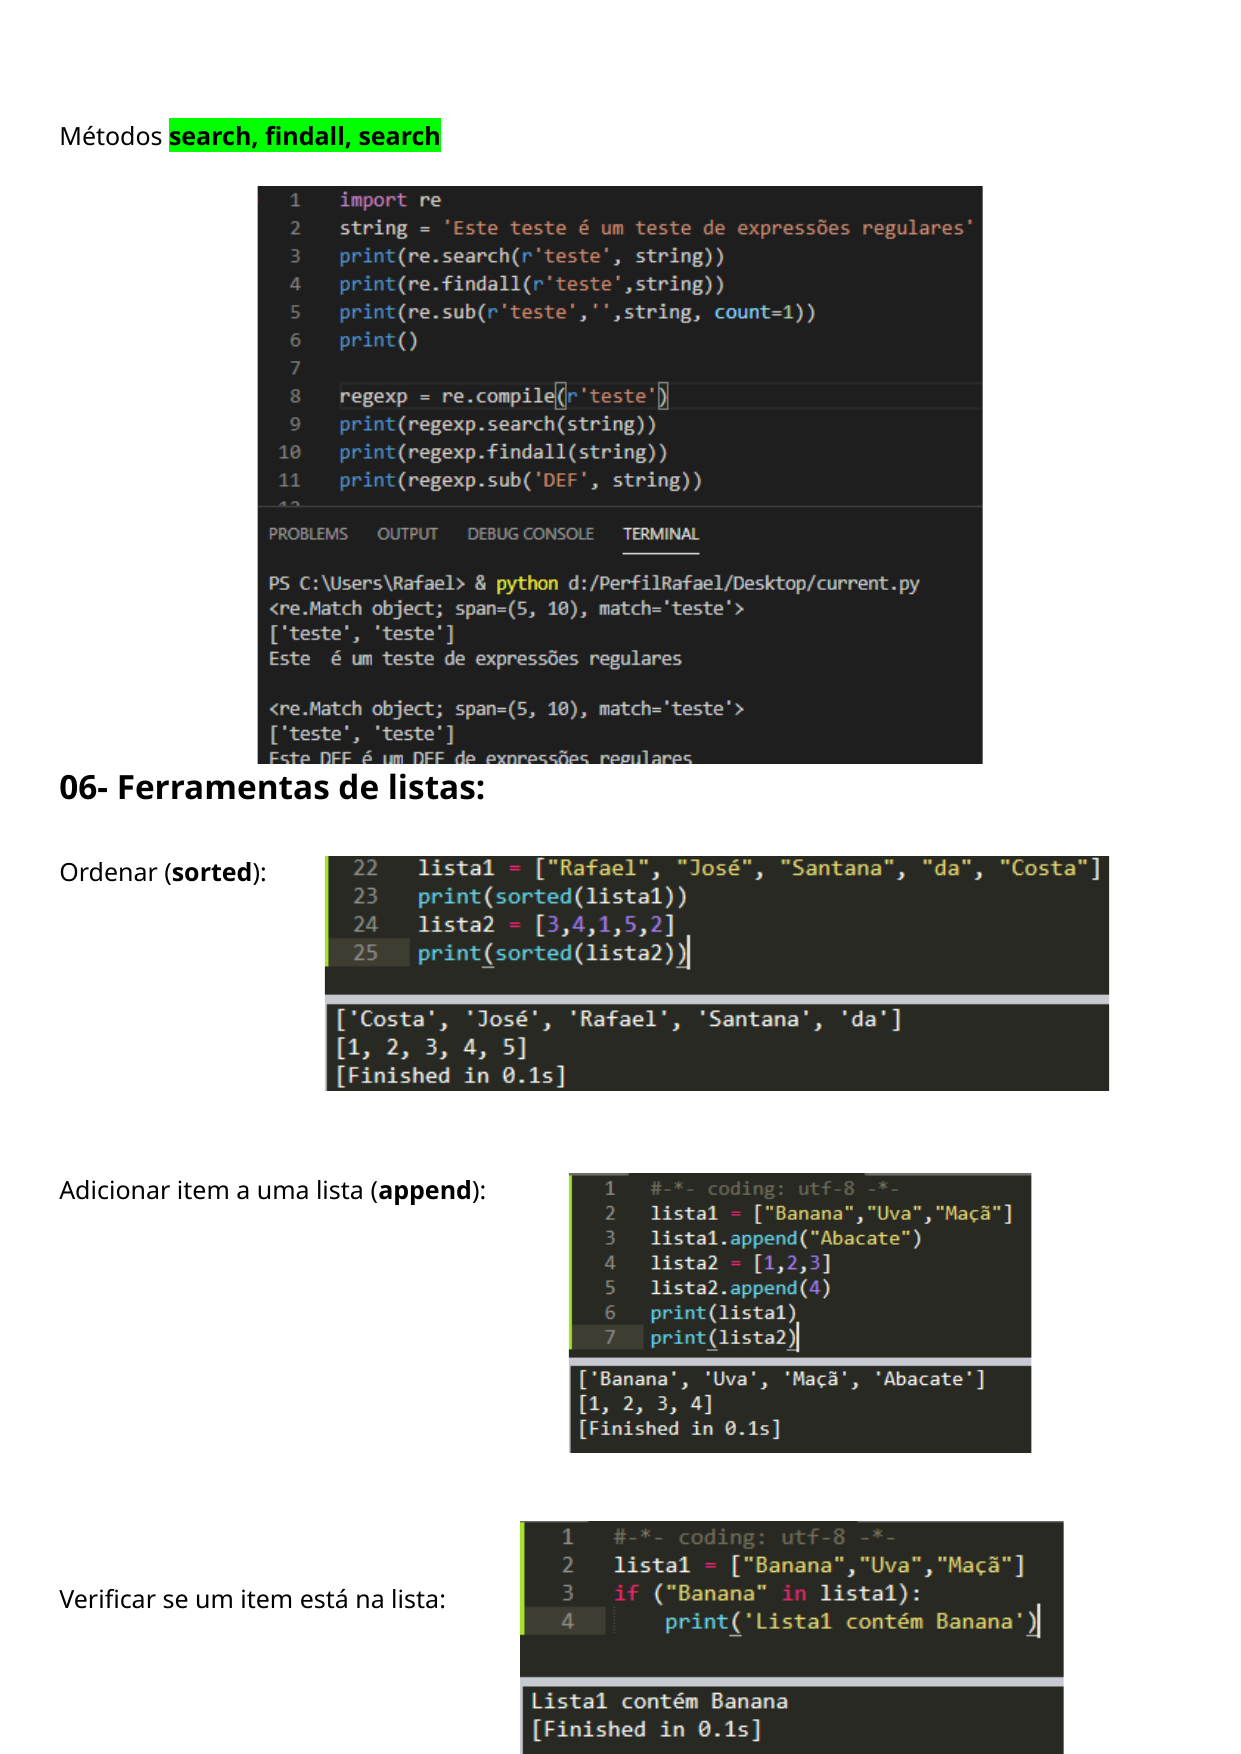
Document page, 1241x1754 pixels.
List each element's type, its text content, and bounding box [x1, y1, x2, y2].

text Verificar se um item está na lista: [59, 1581, 520, 1616]
text Ordenar (sorted): [59, 855, 1181, 889]
text 06- Ferramentas de listas: [59, 764, 1181, 809]
text [1064, 1581, 1181, 1616]
text [1032, 1173, 1181, 1207]
text Adicionar item a uma lista (append): [59, 1173, 568, 1207]
text Métodos search, findall, search [59, 118, 1181, 152]
